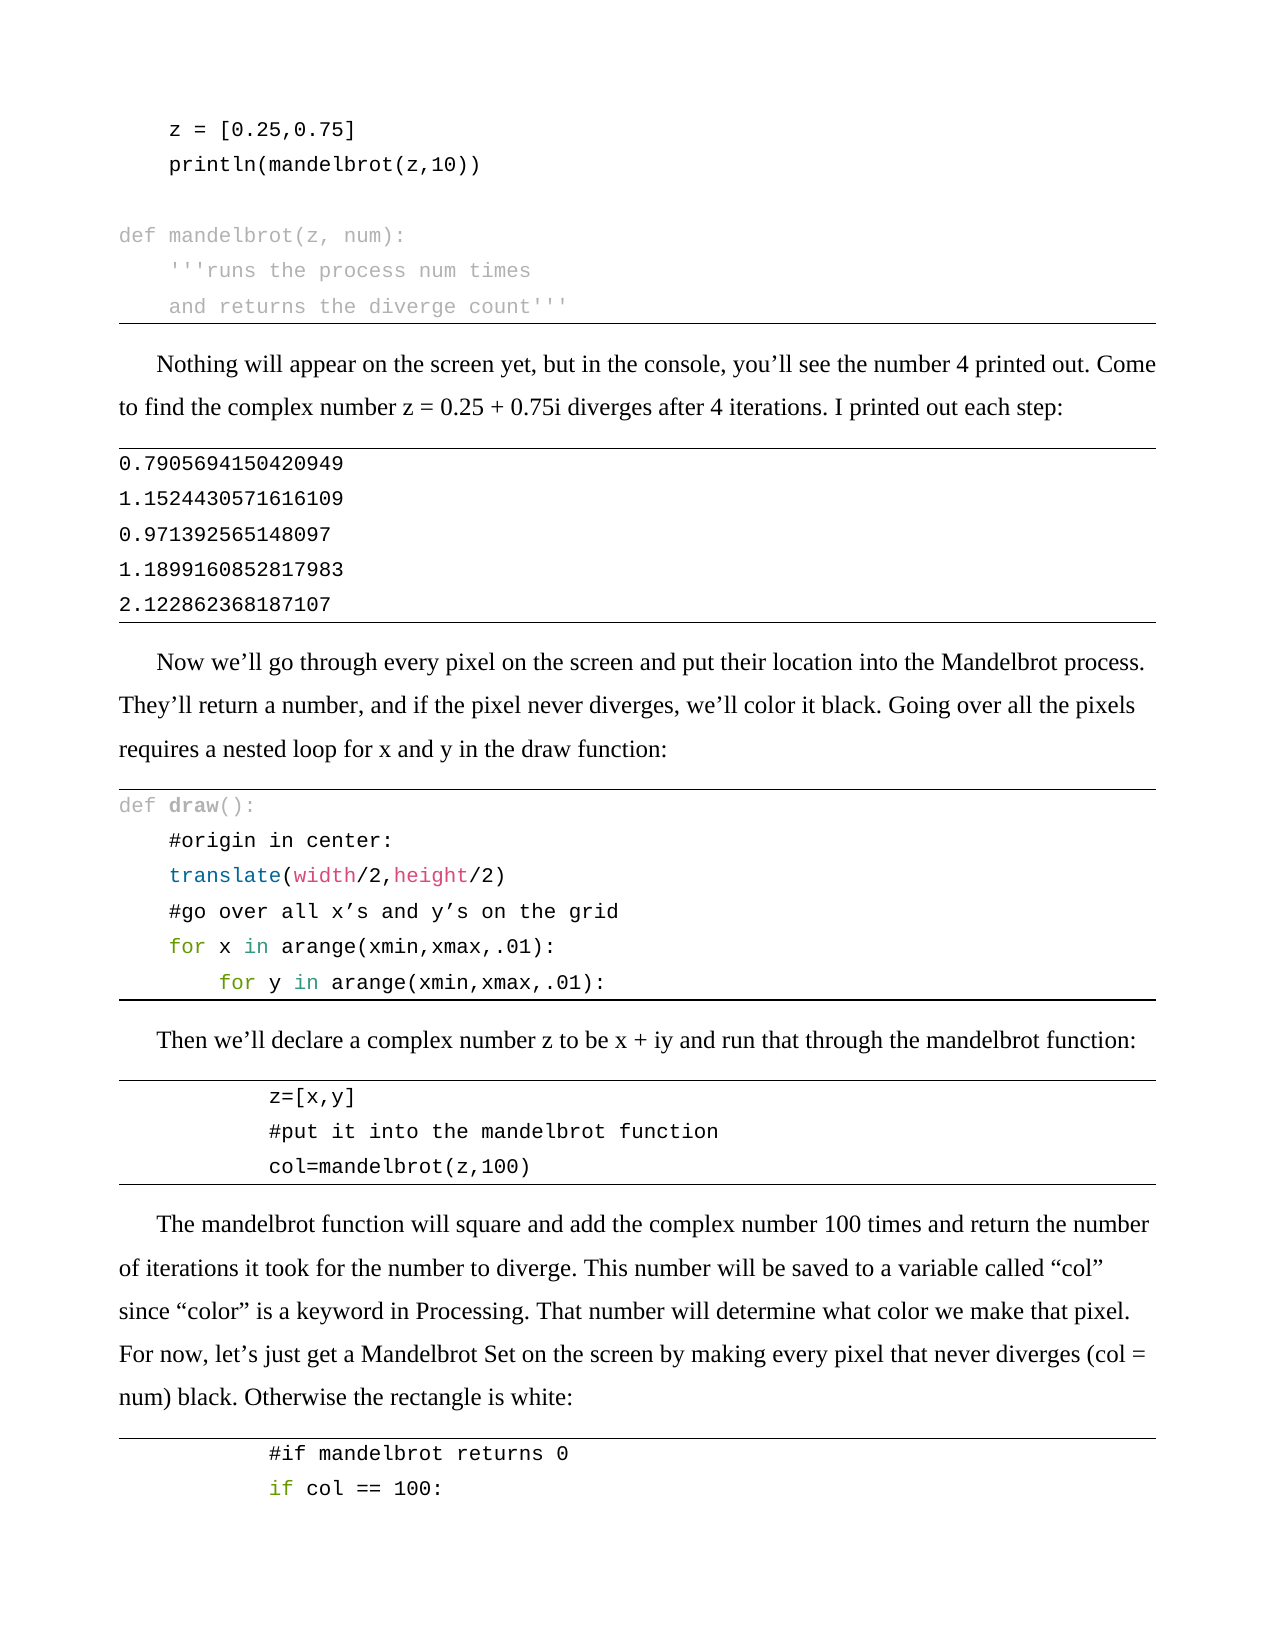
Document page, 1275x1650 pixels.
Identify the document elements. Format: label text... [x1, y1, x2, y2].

text #origin in center: [118, 830, 1156, 854]
text if col == 100: [118, 1478, 1156, 1502]
text for y in arange(xmin,xmax,.01): [118, 972, 1156, 1001]
text col=mandelbrot(z,100) [118, 1156, 1156, 1185]
text Nothing will appear on the screen yet, but in the console, you’ll see the number 4 printed out. Come to find the complex number z = 0.25 + 0.75i diverges after 4 iterations. I printed out each step: [118, 349, 1156, 421]
text z=[x,y] [118, 1081, 1156, 1109]
text def mandelbrot(z, num): [118, 225, 1156, 248]
text and returns the diverge count''' [118, 296, 1156, 324]
text translate(width/2,height/2) [118, 865, 1156, 889]
text #go over all x’s and y’s on the grid [118, 901, 1156, 924]
text for x in arange(xmin,xmax,.01): [118, 936, 1156, 960]
text #if mandelbrot returns 0 [118, 1439, 1156, 1467]
text #put it into the mandelbrot function [118, 1121, 1156, 1145]
text def draw(): [118, 790, 1156, 818]
text 1.1524430571616109 [118, 488, 1156, 512]
text 0.971392565148097 [118, 523, 1156, 547]
text Now we’ll go through every pixel on the screen and put their location into the Mandelbrot process. They’ll return a number, and if the pixel never diverges, we’ll color it black. Going over all the pixels requires a nested loop for x and y in the draw function: [118, 647, 1156, 762]
text 0.7905694150420949 [118, 449, 1156, 476]
text z = [0.25,0.75] [118, 118, 1156, 142]
text Then we’ll declare a complex number z to be x + iy and run that through the mandelbrot function: [118, 1025, 1156, 1053]
text 2.122862368187107 [118, 594, 1156, 623]
text println(mandelbrot(z,10)) [118, 154, 1156, 178]
text '''runs the process num times [118, 260, 1156, 284]
text The mandelbrot function will square and add the complex number 100 times and return the number of iterations it took for the number to diverge. This number will be saved to a variable called “col” since “color” is a keyword in Processing. That number will determine what color we make that pixel. For now, let’s just get a Mandelbrot Set on the screen by making every pixel that never diverges (col = num) black. Otherwise the rectangle is white: [118, 1209, 1156, 1411]
text 1.1899160852817983 [118, 559, 1156, 583]
